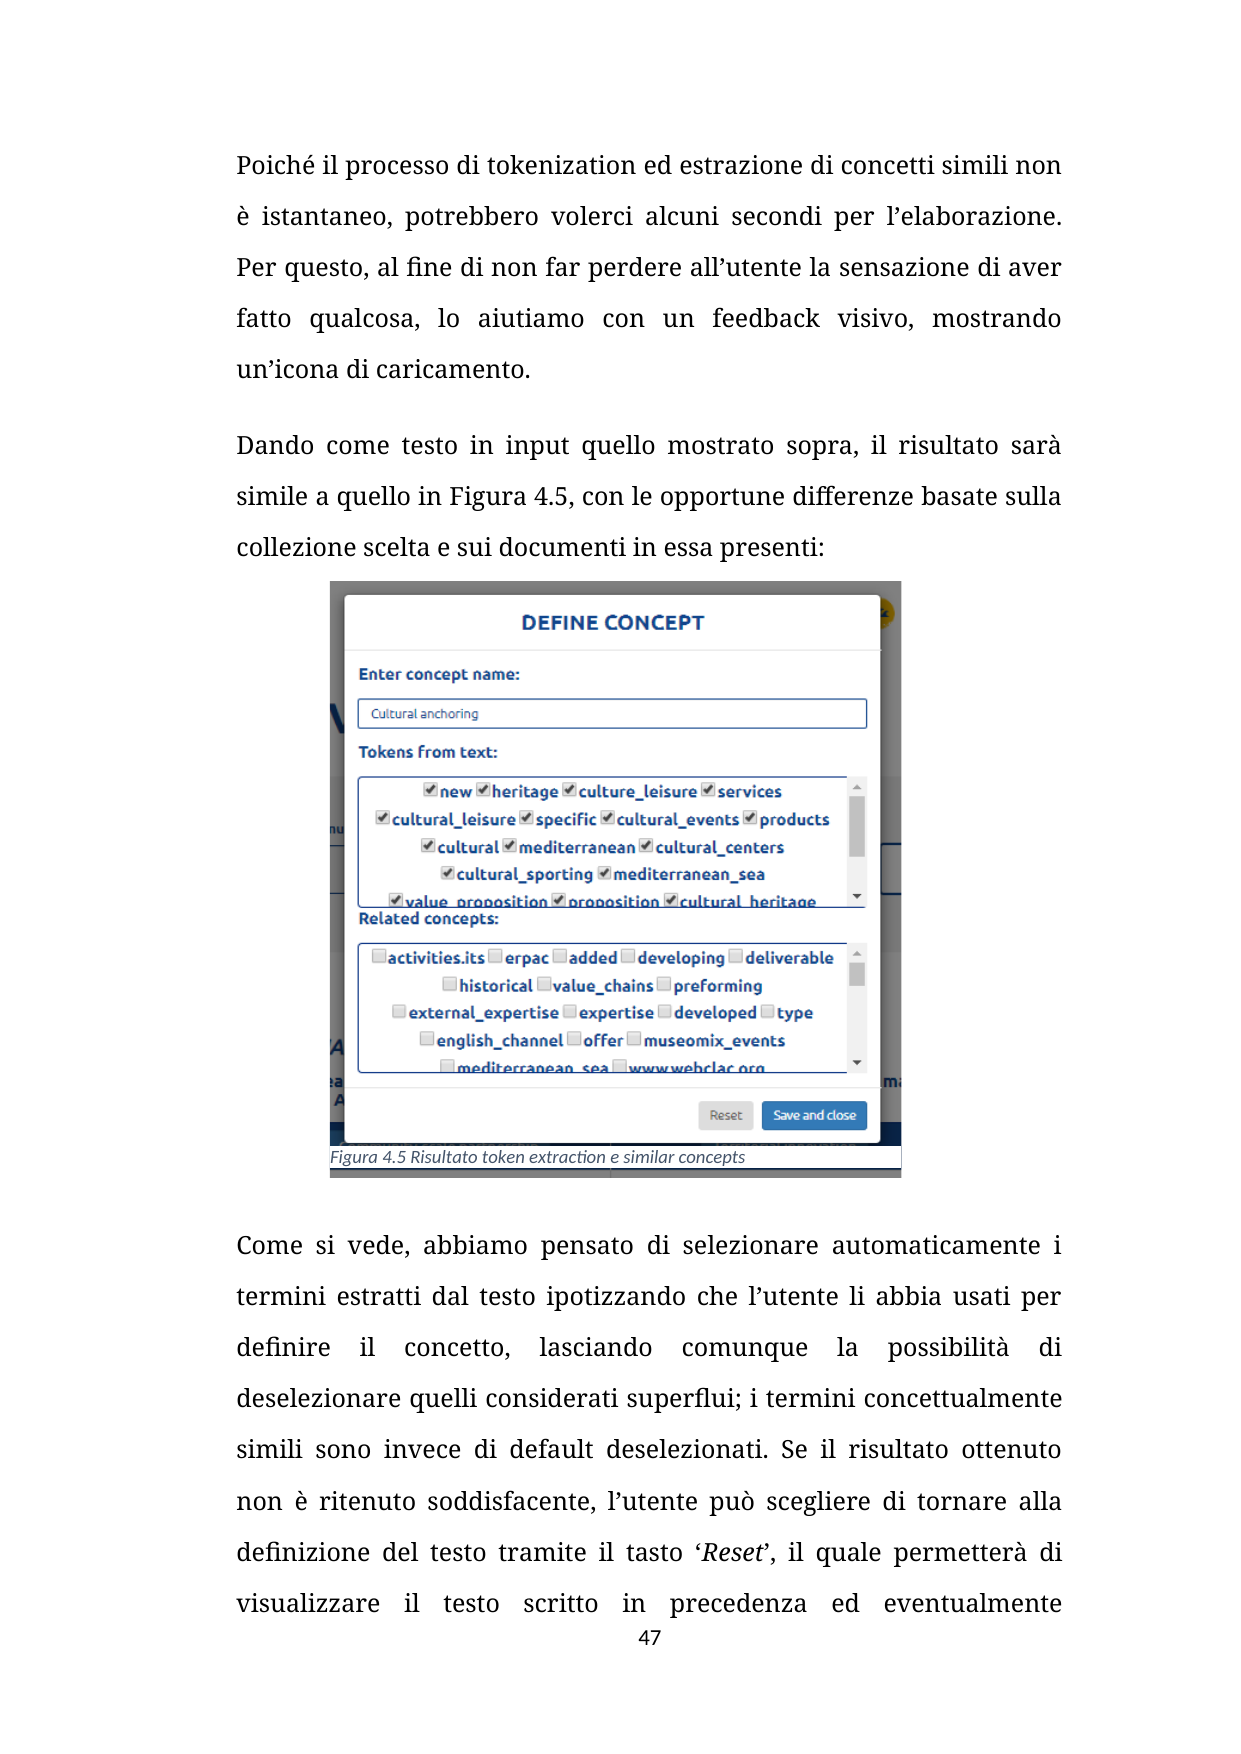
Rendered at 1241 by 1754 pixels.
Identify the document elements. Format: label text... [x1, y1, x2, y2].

text Figura 4.5 Risultato token extraction e similar concepts [330, 1146, 901, 1168]
text Dando come testo in input quello mostrato sopra, il risultato sarà simile a quello in Figura 4.5, con le opportune differenze basate sulla collezione scelta e sui documenti in essa presenti: [236, 428, 1063, 564]
text Poiché il processo di tokenization ed estrazione di concetti simili non è istantaneo, potrebbero volerci alcuni secondi per l’elaborazione. Per questo, al fine di non far perdere all’utente la sensazione di aver fatto qualcosa, lo aiutiamo con un feedback visivo, mostrando un’icona di caricamento. [236, 148, 1063, 386]
text Come si vede, abbiamo pensato di selezionare automaticamente i termini estratti dal testo ipotizzando che l’utente li abbia usati per definire il concetto, lasciando comunque la possibilità di deselezionare quelli considerati superflui; i termini concettualmente simili sono invece di default deselezionati. Se il risultato ottenuto non è ritenuto soddisfacente, l’utente può scegliere di tornare alla definizione del testo tramite il tasto ‘Reset’, il quale permetterà di visualizzare il testo scritto in precedenza ed eventualmente [236, 1228, 1063, 1619]
